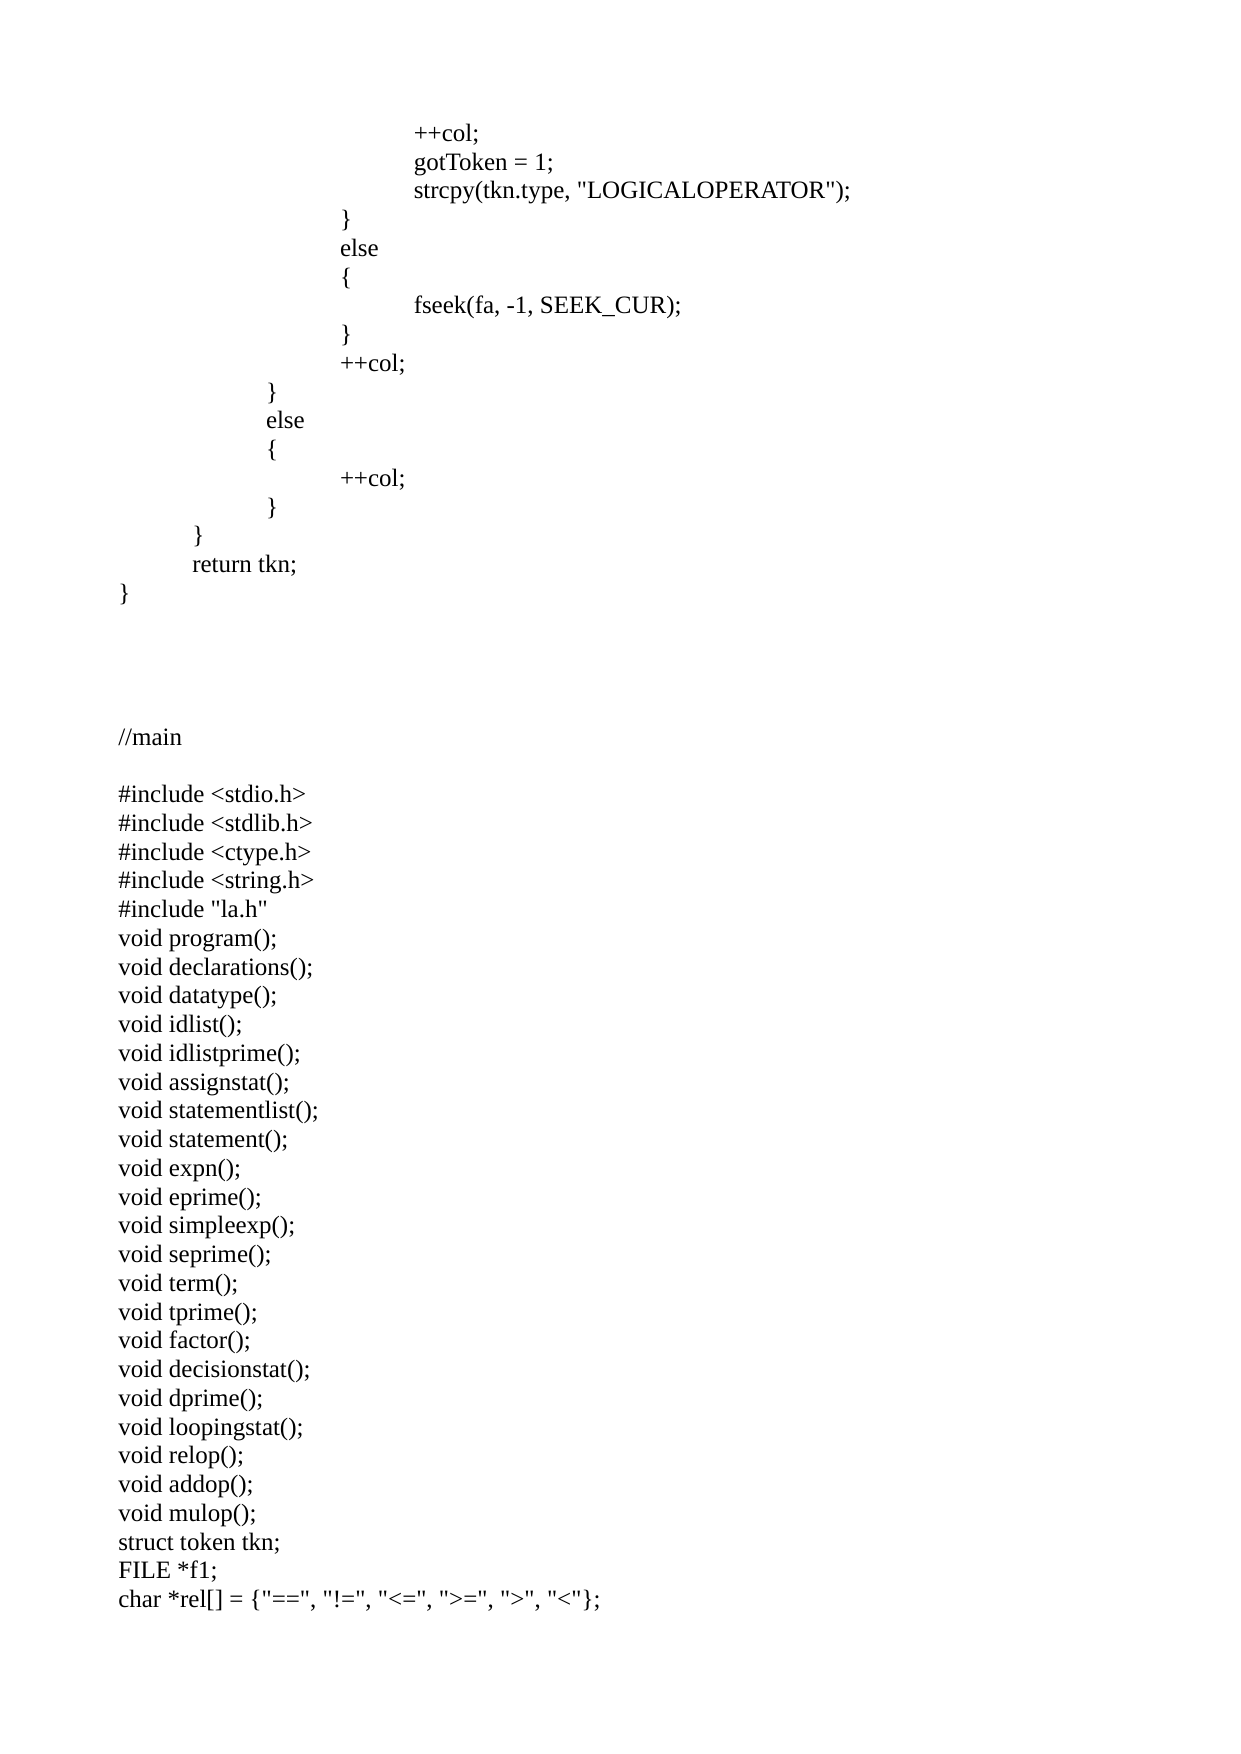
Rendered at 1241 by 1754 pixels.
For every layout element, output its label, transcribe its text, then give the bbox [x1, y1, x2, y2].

text } [118, 578, 1122, 607]
text void mulop(); [118, 1498, 1122, 1527]
text ++col; [118, 463, 1122, 492]
text void statement(); [118, 1124, 1122, 1153]
text //main [118, 722, 1122, 751]
text void assignstat(); [118, 1067, 1122, 1096]
text void relop(); [118, 1441, 1122, 1469]
text { [118, 434, 1122, 463]
text ++col; [118, 118, 1122, 147]
text #include <stdio.h> [118, 779, 1122, 808]
text strcpy(tkn.type, "LOGICALOPERATOR"); [118, 176, 1122, 204]
text void tprime(); [118, 1297, 1122, 1326]
text void seprime(); [118, 1239, 1122, 1268]
text ++col; [118, 348, 1122, 377]
text void decisionstat(); [118, 1354, 1122, 1383]
text } [118, 521, 1122, 549]
text void expn(); [118, 1153, 1122, 1182]
text { [118, 262, 1122, 291]
text } [118, 492, 1122, 521]
text #include <string.h> [118, 866, 1122, 894]
text fseek(fa, -1, SEEK_CUR); [118, 291, 1122, 319]
text char *rel[] = {"==", "!=", "<=", ">=", ">", "<"}; [118, 1584, 1122, 1613]
text gotToken = 1; [118, 147, 1122, 176]
text return tkn; [118, 549, 1122, 578]
text #include <stdlib.h> [118, 808, 1122, 837]
text void idlist(); [118, 1009, 1122, 1038]
text #include <ctype.h> [118, 837, 1122, 866]
text } [118, 319, 1122, 348]
text struct token tkn; [118, 1527, 1122, 1556]
text void term(); [118, 1268, 1122, 1297]
text void dprime(); [118, 1383, 1122, 1412]
text void loopingstat(); [118, 1412, 1122, 1441]
text void datatype(); [118, 981, 1122, 1009]
text void idlistprime(); [118, 1038, 1122, 1067]
text FILE *f1; [118, 1556, 1122, 1584]
text void simpleexp(); [118, 1211, 1122, 1239]
text void addop(); [118, 1469, 1122, 1498]
text } [118, 204, 1122, 233]
text void statementlist(); [118, 1096, 1122, 1124]
text void factor(); [118, 1326, 1122, 1354]
text void declarations(); [118, 952, 1122, 981]
text else [118, 233, 1122, 262]
text void eprime(); [118, 1182, 1122, 1211]
text else [118, 406, 1122, 434]
text void program(); [118, 923, 1122, 952]
text } [118, 377, 1122, 406]
text #include "la.h" [118, 894, 1122, 923]
